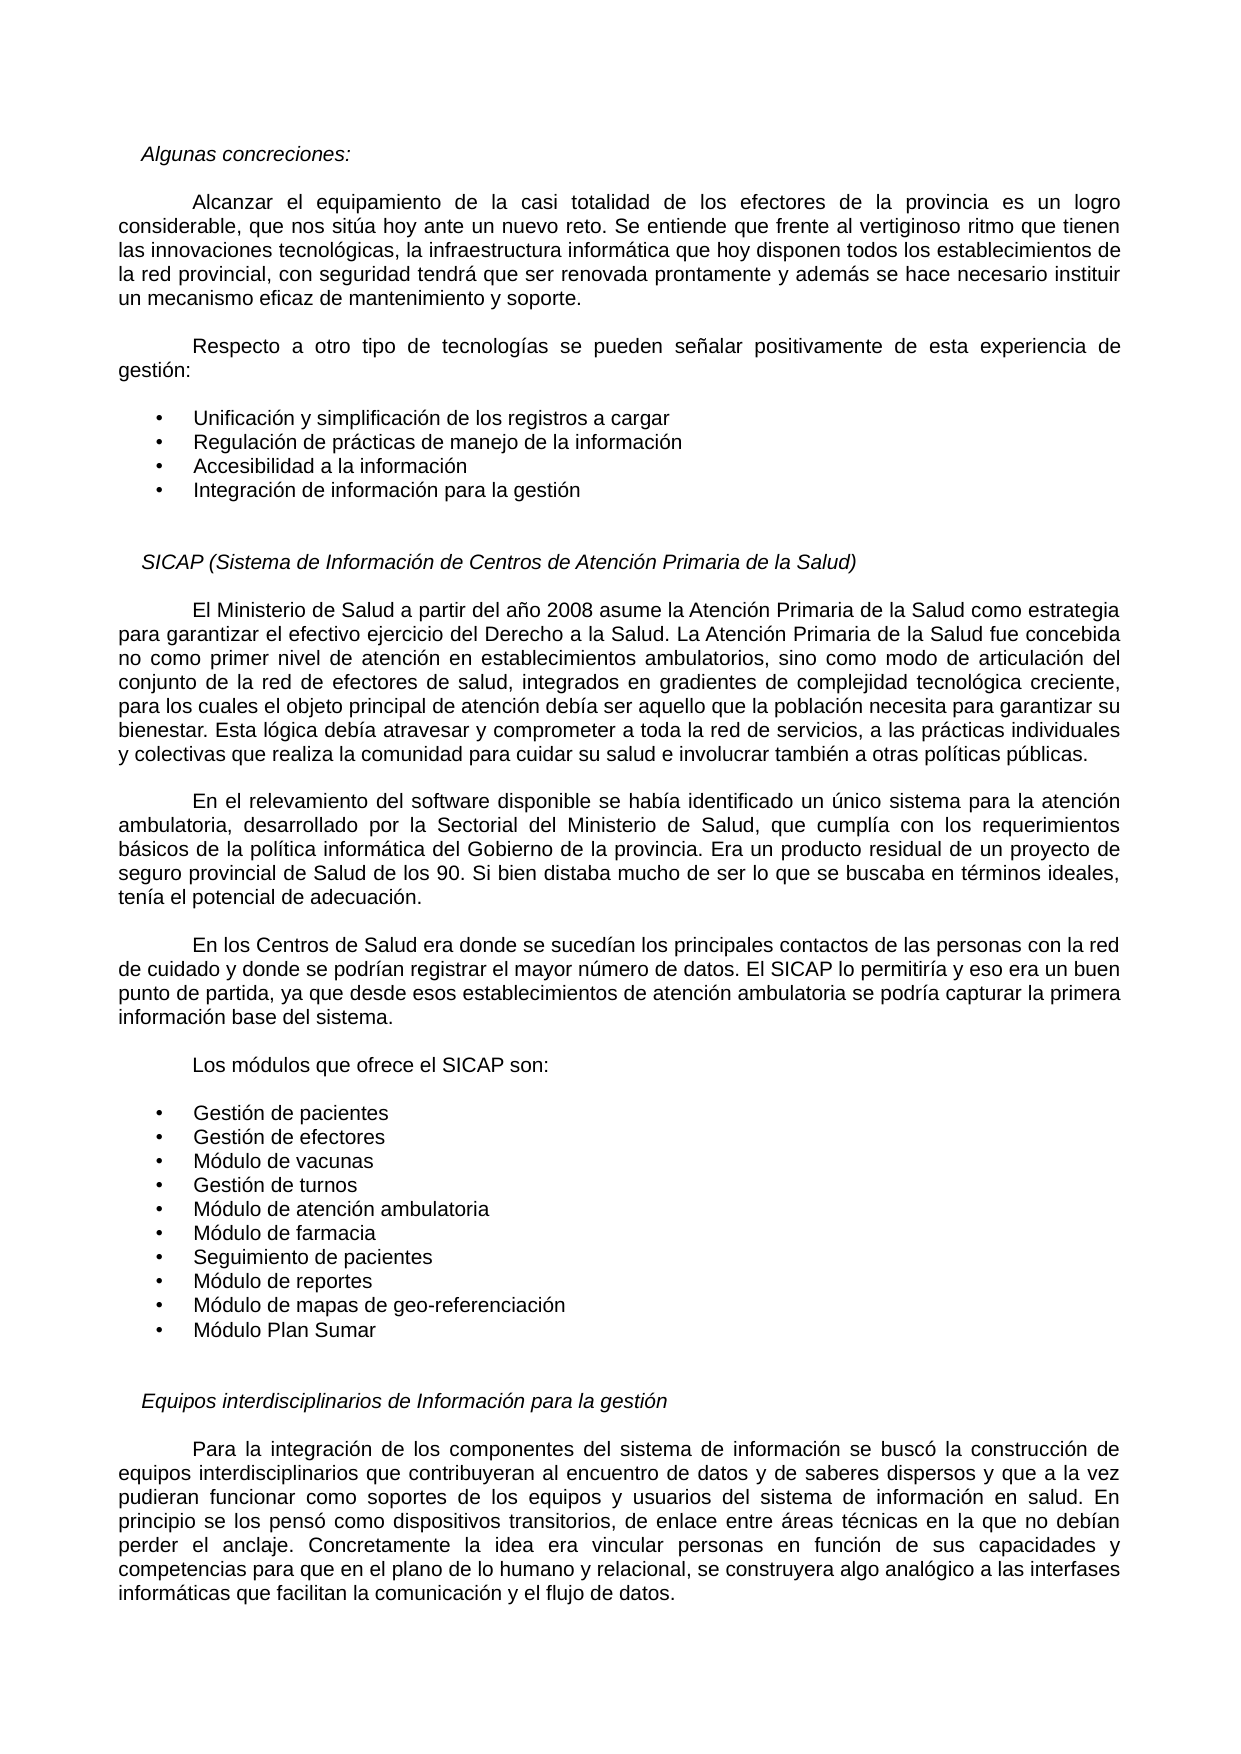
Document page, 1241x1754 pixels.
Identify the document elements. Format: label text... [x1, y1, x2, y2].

text El Ministerio de Salud a partir del año 2008 asume la Atención Primaria de la Salud como estrategia para garantizar el efectivo ejercicio del Derecho a la Salud. La Atención Primaria de la Salud fue concebida no como primer nivel de atención en establecimientos ambulatorios, sino como modo de articulación del conjunto de la red de efectores de salud, integrados en gradientes de complejidad tecnológica creciente, para los cuales el objeto principal de atención debía ser aquello que la población necesita para garantizar su bienestar. Esta lógica debía atravesar y comprometer a toda la red de servicios, a las prácticas individuales y colectivas que realiza la comunidad para cuidar su salud e involucrar también a otras políticas públicas. [118, 598, 1122, 765]
list Unificación y simplificación de los registros a cargar [156, 406, 1122, 430]
list Módulo de farmacia [156, 1221, 1122, 1245]
text Alcanzar el equipamiento de la casi totalidad de los efectores de la provincia es un logro considerable, que nos sitúa hoy ante un nuevo reto. Se entiende que frente al vertiginoso ritmo que tienen las innovaciones tecnológicas, la infraestructura informática que hoy disponen todos los establecimientos de la red provincial, con seguridad tendrá que ser renovada prontamente y además se hace necesario instituir un mecanismo eficaz de mantenimiento y soporte. [118, 190, 1122, 310]
list Integración de información para la gestión [156, 478, 1122, 502]
text SICAP (Sistema de Información de Centros de Atención Primaria de la Salud) [118, 550, 1122, 574]
list Módulo de mapas de geo-referenciación [156, 1293, 1122, 1317]
text Respecto a otro tipo de tecnologías se pueden señalar positivamente de esta experiencia de gestión: [118, 334, 1122, 382]
text En los Centros de Salud era donde se sucedían los principales contactos de las personas con la red de cuidado y donde se podrían registrar el mayor número de datos. El SICAP lo permitiría y eso era un buen punto de partida, ya que desde esos establecimientos de atención ambulatoria se podría capturar la primera información base del sistema. [118, 933, 1122, 1029]
list Módulo de reportes [156, 1269, 1122, 1293]
text Equipos interdisciplinarios de Información para la gestión [118, 1389, 1122, 1413]
text En el relevamiento del software disponible se había identificado un único sistema para la atención ambulatoria, desarrollado por la Sectorial del Ministerio de Salud, que cumplía con los requerimientos básicos de la política informática del Gobierno de la provincia. Era un producto residual de un proyecto de seguro provincial de Salud de los 90. Si bien distaba mucho de ser lo que se buscaba en términos ideales, tenía el potencial de adecuación. [118, 789, 1122, 909]
list Accesibilidad a la información [156, 454, 1122, 478]
list Regulación de prácticas de manejo de la información [156, 430, 1122, 454]
list Módulo de atención ambulatoria [156, 1197, 1122, 1221]
list Gestión de pacientes [156, 1101, 1122, 1125]
list Gestión de turnos [156, 1173, 1122, 1197]
text Los módulos que ofrece el SICAP son: [118, 1053, 1122, 1077]
list Módulo de vacunas [156, 1149, 1122, 1173]
text Para la integración de los componentes del sistema de información se buscó la construcción de equipos interdisciplinarios que contribuyeran al encuentro de datos y de saberes dispersos y que a la vez pudieran funcionar como soportes de los equipos y usuarios del sistema de información en salud. En principio se los pensó como dispositivos transitorios, de enlace entre áreas técnicas en la que no debían perder el anclaje. Concretamente la idea era vincular personas en función de sus capacidades y competencias para que en el plano de lo humano y relacional, se construyera algo analógico a las interfases informáticas que facilitan la comunicación y el flujo de datos. [118, 1437, 1122, 1605]
list Seguimiento de pacientes [156, 1245, 1122, 1269]
list Gestión de efectores [156, 1125, 1122, 1149]
text Algunas concreciones: [118, 142, 1122, 166]
list Módulo Plan Sumar [156, 1317, 1122, 1341]
